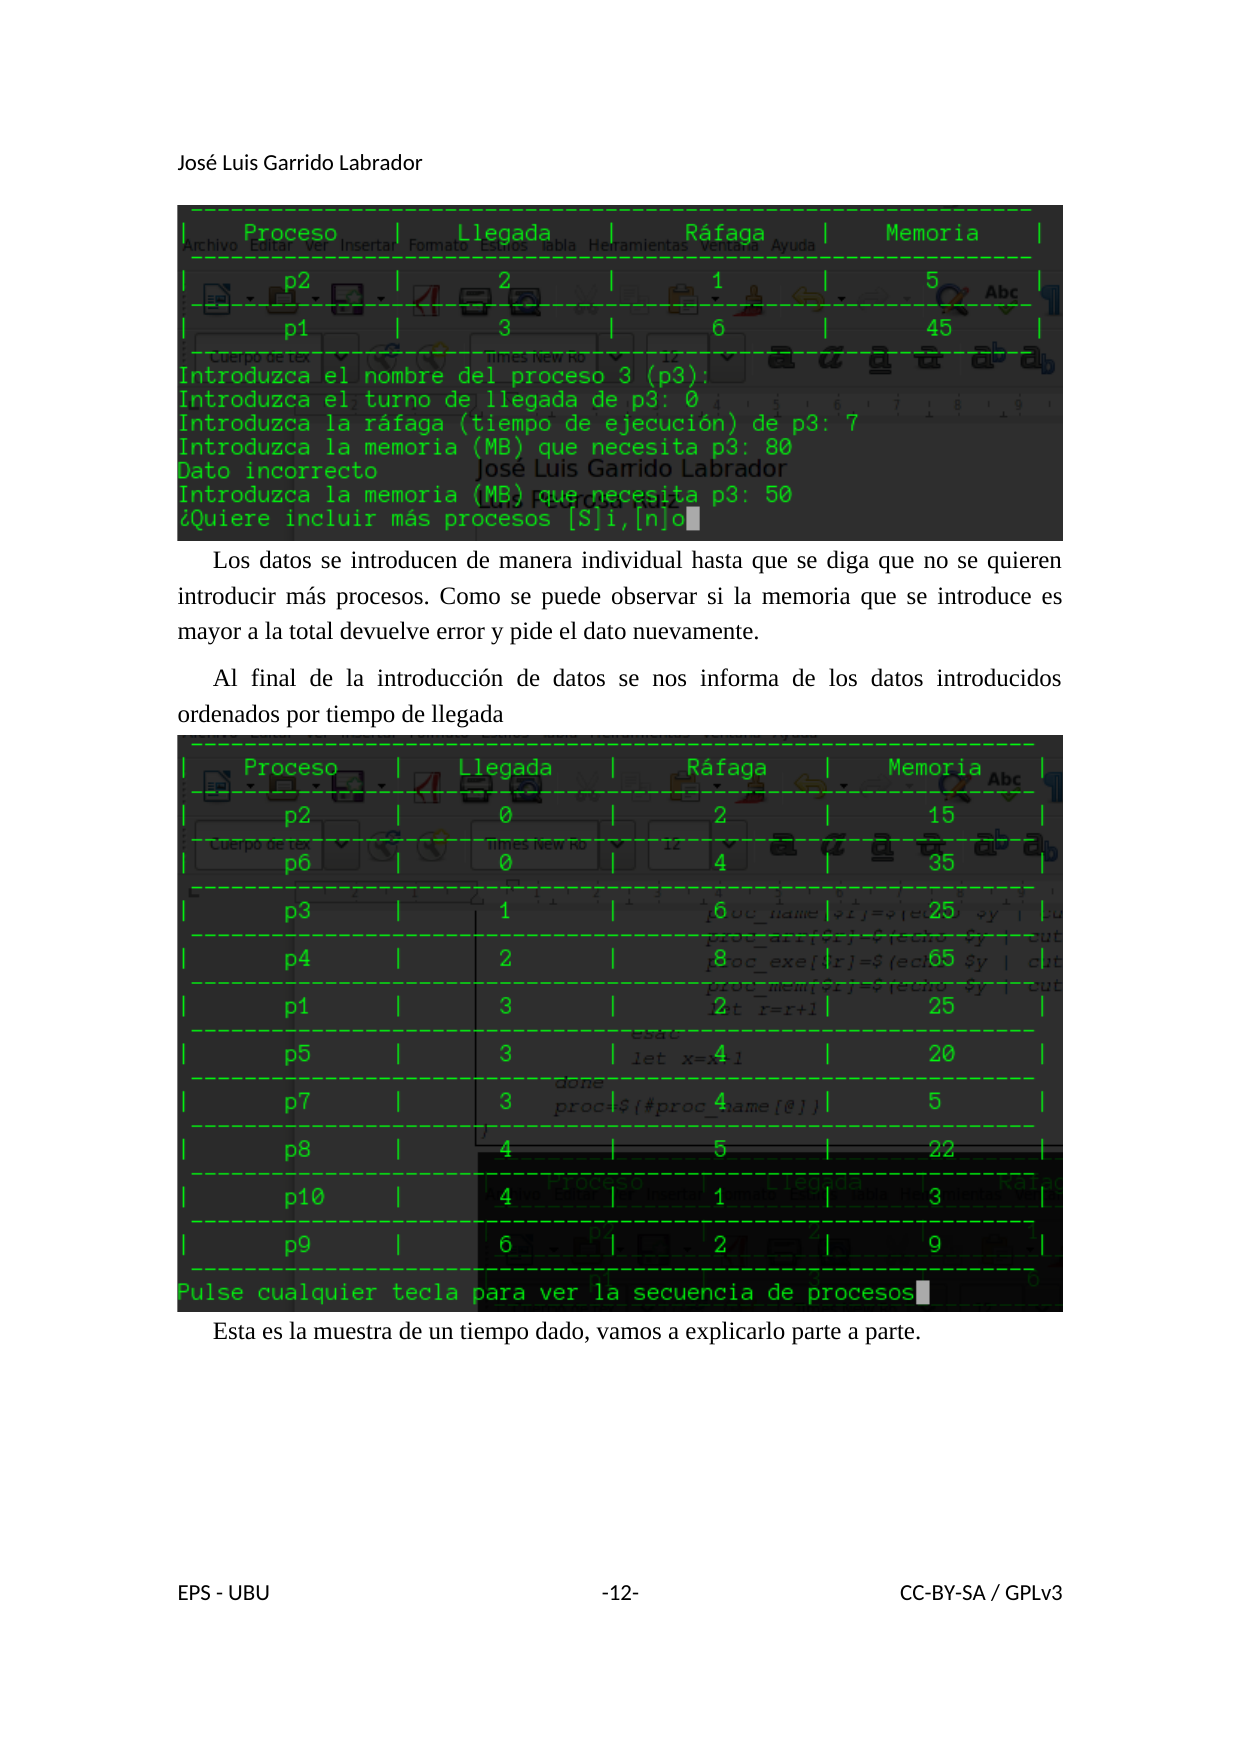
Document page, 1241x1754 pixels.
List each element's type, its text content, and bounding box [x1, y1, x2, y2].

text Esta es la muestra de un tiempo dado, vamos a explicarlo parte a parte. [177, 1312, 1063, 1347]
picture [177, 735, 1063, 1312]
text Al final de la introducción de datos se nos informa de los datos introducidos ordenados por tiempo de llegada [177, 658, 1063, 729]
text Los datos se introducen de manera individual hasta que se diga que no se quieren introducir más procesos. Como se puede observar si la memoria que se introduce es mayor a la total devuelve error y pide el dato nuevamente. [177, 541, 1063, 647]
picture [177, 205, 1063, 541]
